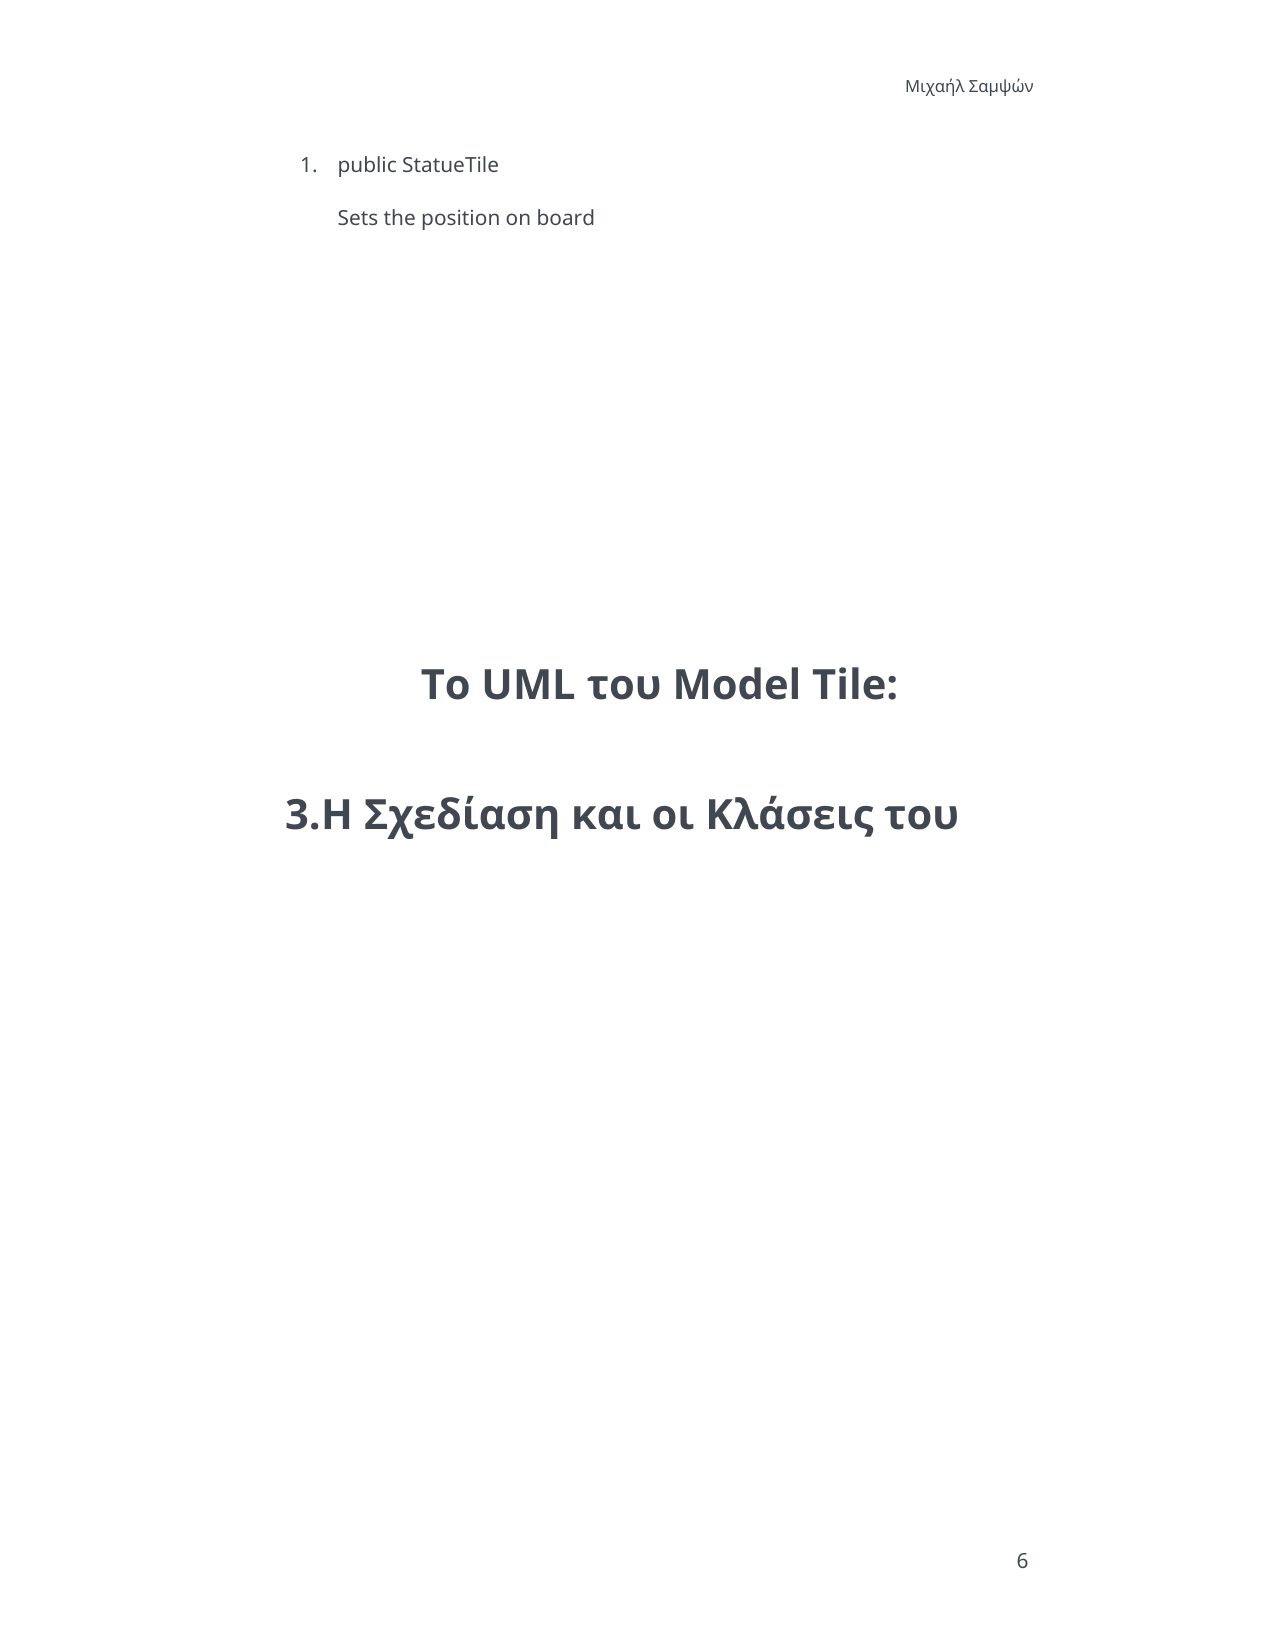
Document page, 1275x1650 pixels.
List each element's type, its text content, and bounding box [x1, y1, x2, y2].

subtitle To UML του Model Tile: [225, 654, 1034, 711]
subtitle 3.Η Σχεδίαση και οι Κλάσεις του [225, 785, 1034, 842]
list public StatueTile [300, 150, 1034, 178]
text Sets the position on board [187, 203, 1034, 232]
